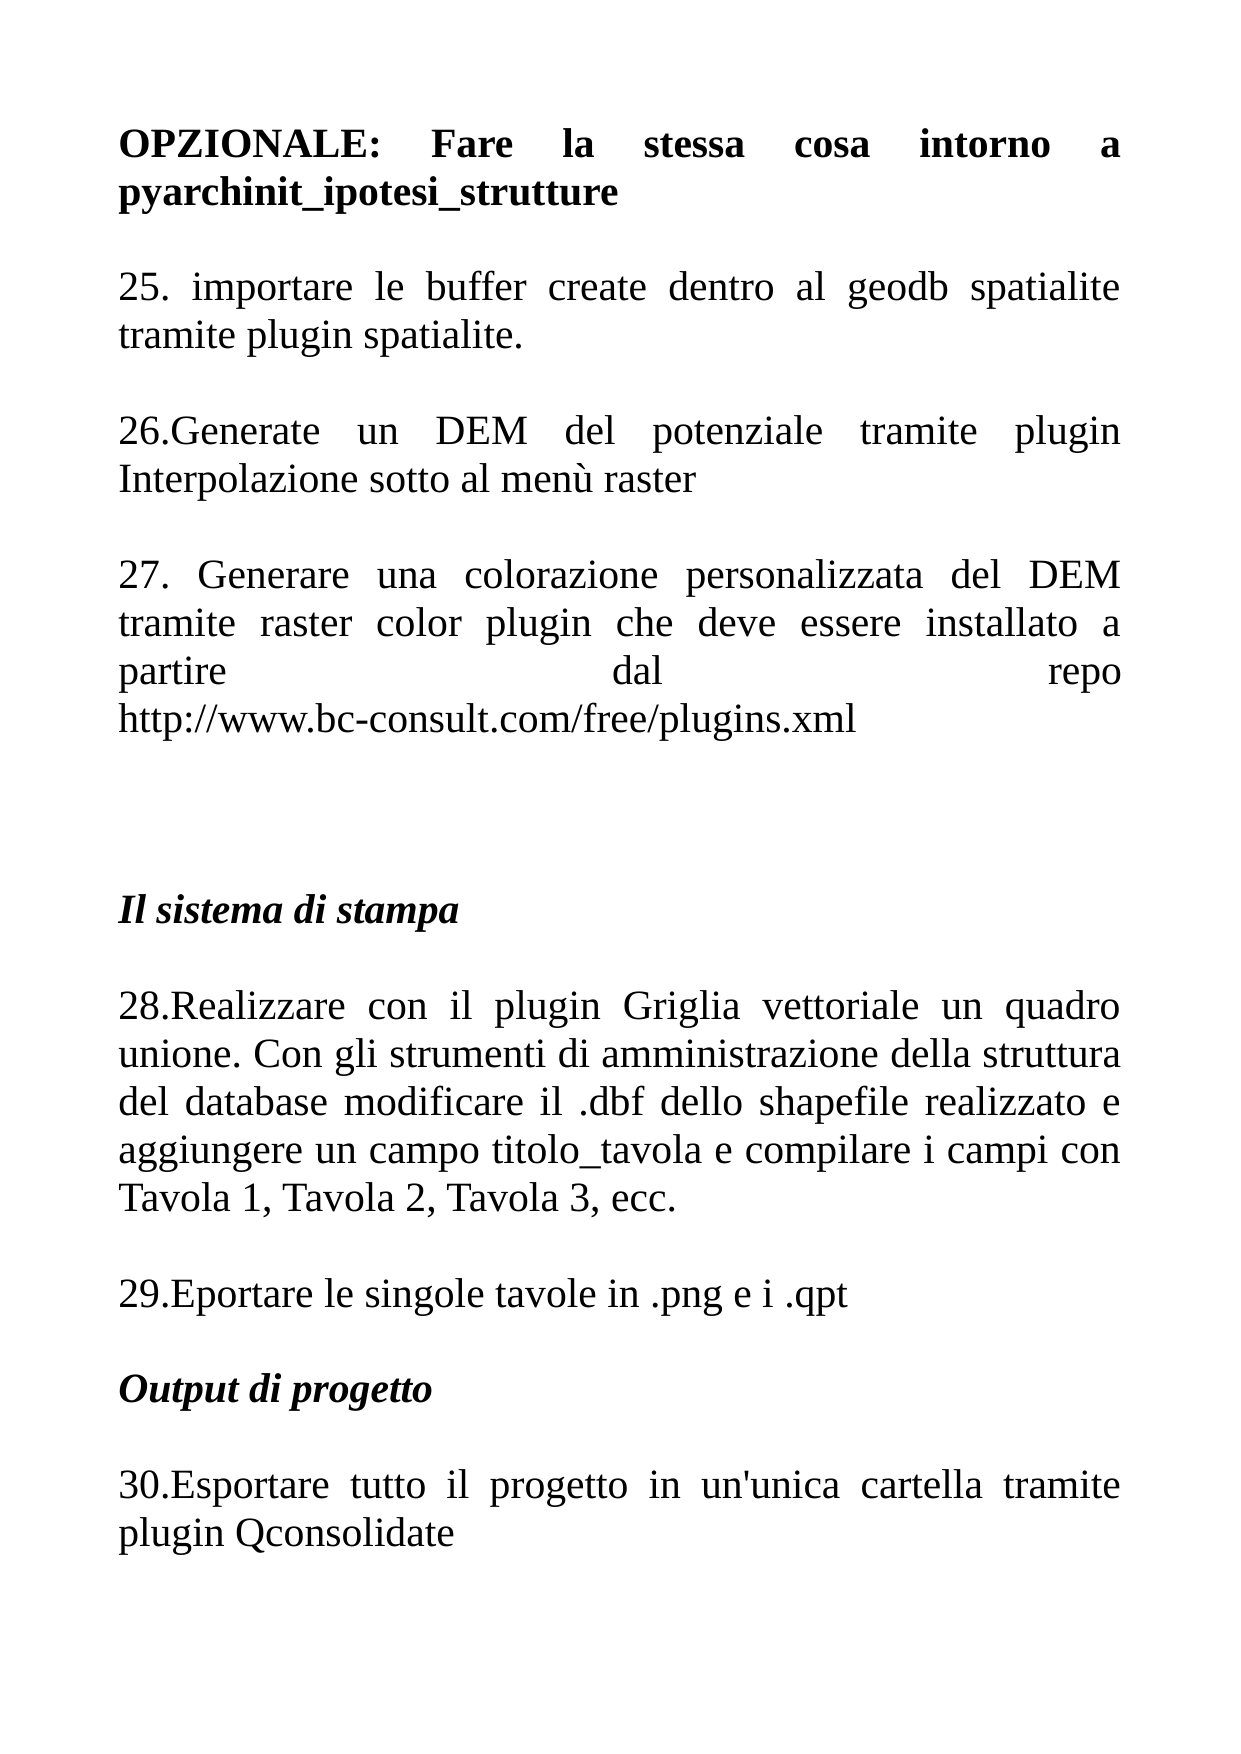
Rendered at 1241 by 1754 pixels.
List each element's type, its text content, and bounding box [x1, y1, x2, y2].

text 26.Generate un DEM del potenziale tramite plugin Interpolazione sotto al menù raster [118, 406, 1122, 501]
text 27. Generare una colorazione personalizzata del DEM tramite raster color plugin che deve essere installato a partire dal repo http://www.bc-consult.com/free/plugins.xml [118, 549, 1122, 741]
text 28.Realizzare con il plugin Griglia vettoriale un quadro unione. Con gli strumenti di amministrazione della struttura del database modificare il .dbf dello shapefile realizzato e aggiungere un campo titolo_tavola e compilare i campi con Tavola 1, Tavola 2, Tavola 3, ecc. [118, 981, 1122, 1220]
text OPZIONALE: Fare la stessa cosa intorno a pyarchinit_ipotesi_strutture [118, 118, 1122, 214]
text 25. importare le buffer create dentro al geodb spatialite tramite plugin spatialite. [118, 262, 1122, 358]
text 29.Eportare le singole tavole in .png e i .qpt [118, 1268, 1122, 1316]
text Output di progetto [118, 1364, 1122, 1412]
text 30.Esportare tutto il progetto in un'unica cartella tramite plugin Qconsolidate [118, 1460, 1122, 1556]
text Il sistema di stampa [118, 885, 1122, 933]
